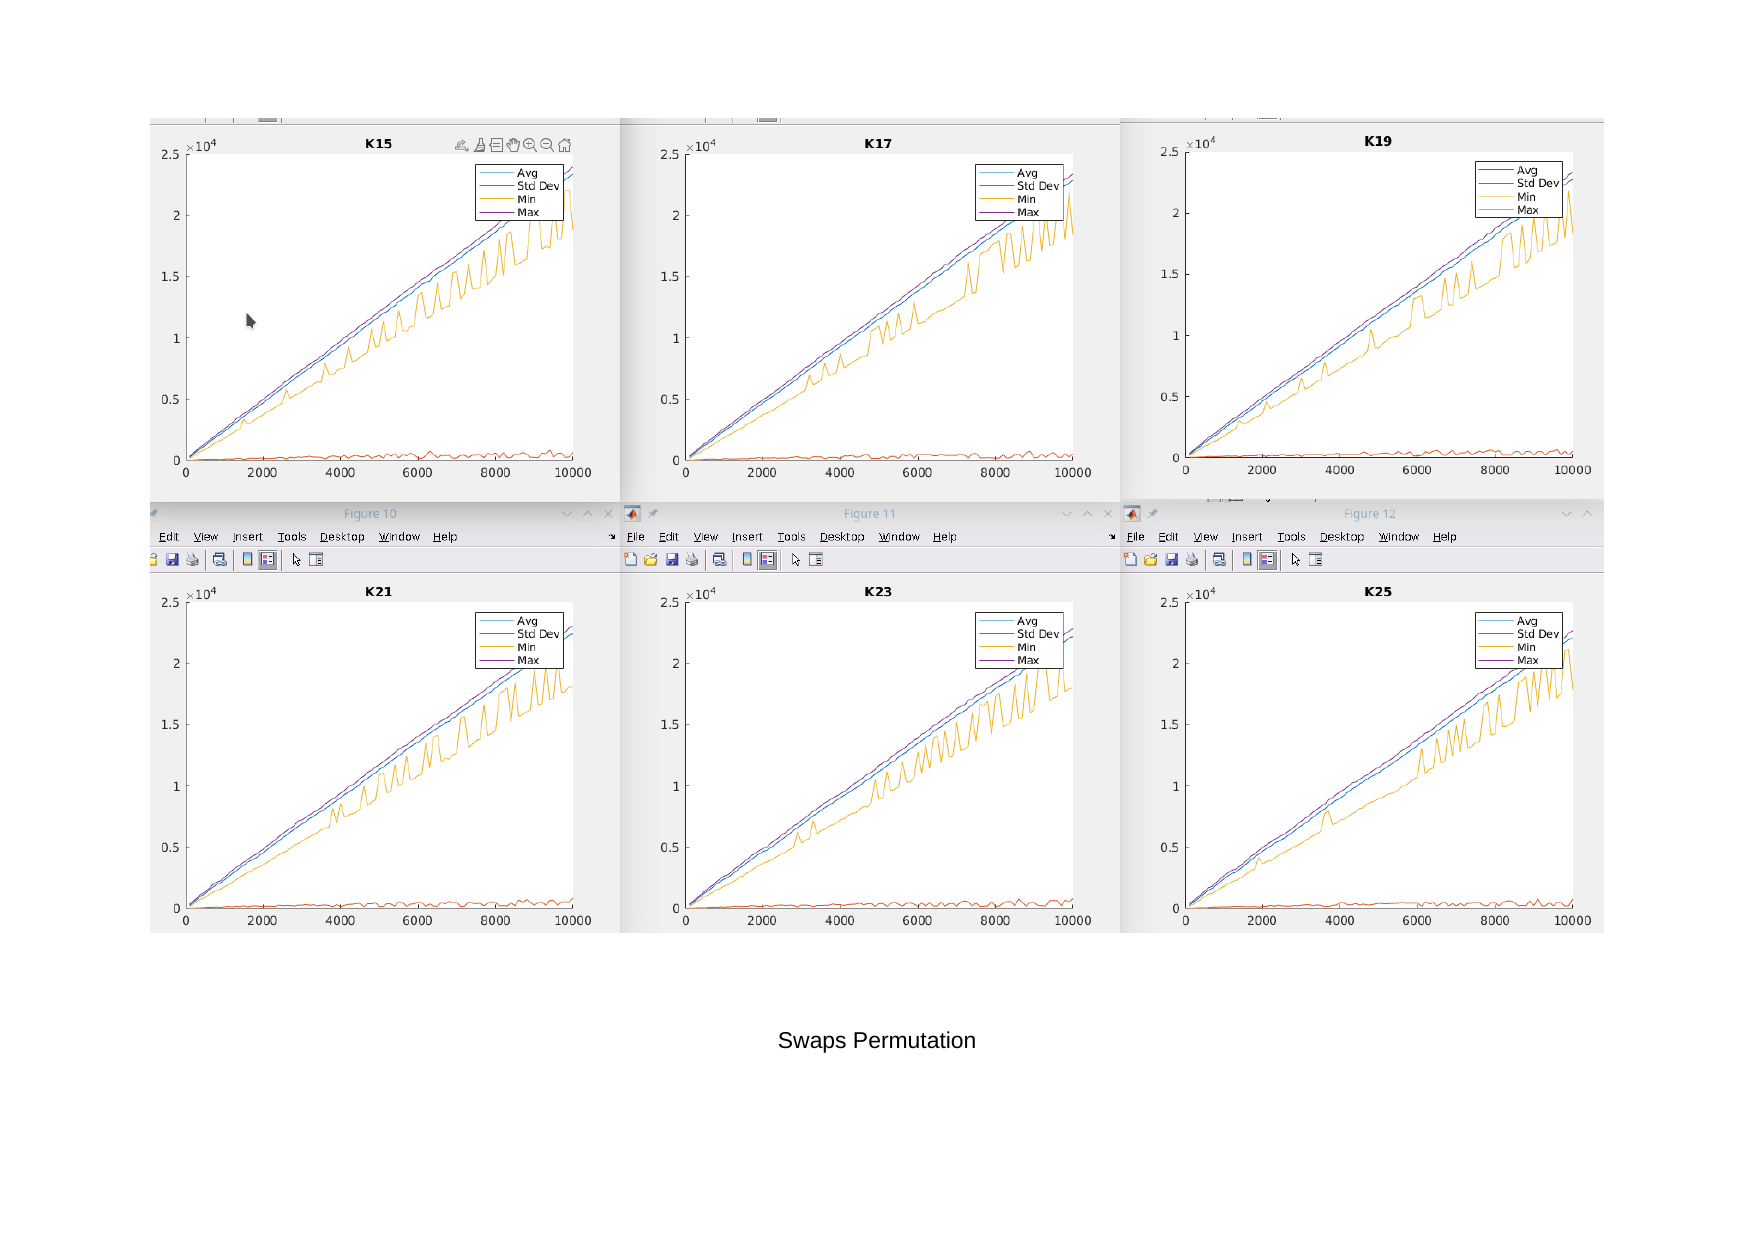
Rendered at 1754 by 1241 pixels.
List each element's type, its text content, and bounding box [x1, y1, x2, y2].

picture [150, 118, 1604, 933]
text Swaps Permutation [150, 1027, 1604, 1053]
